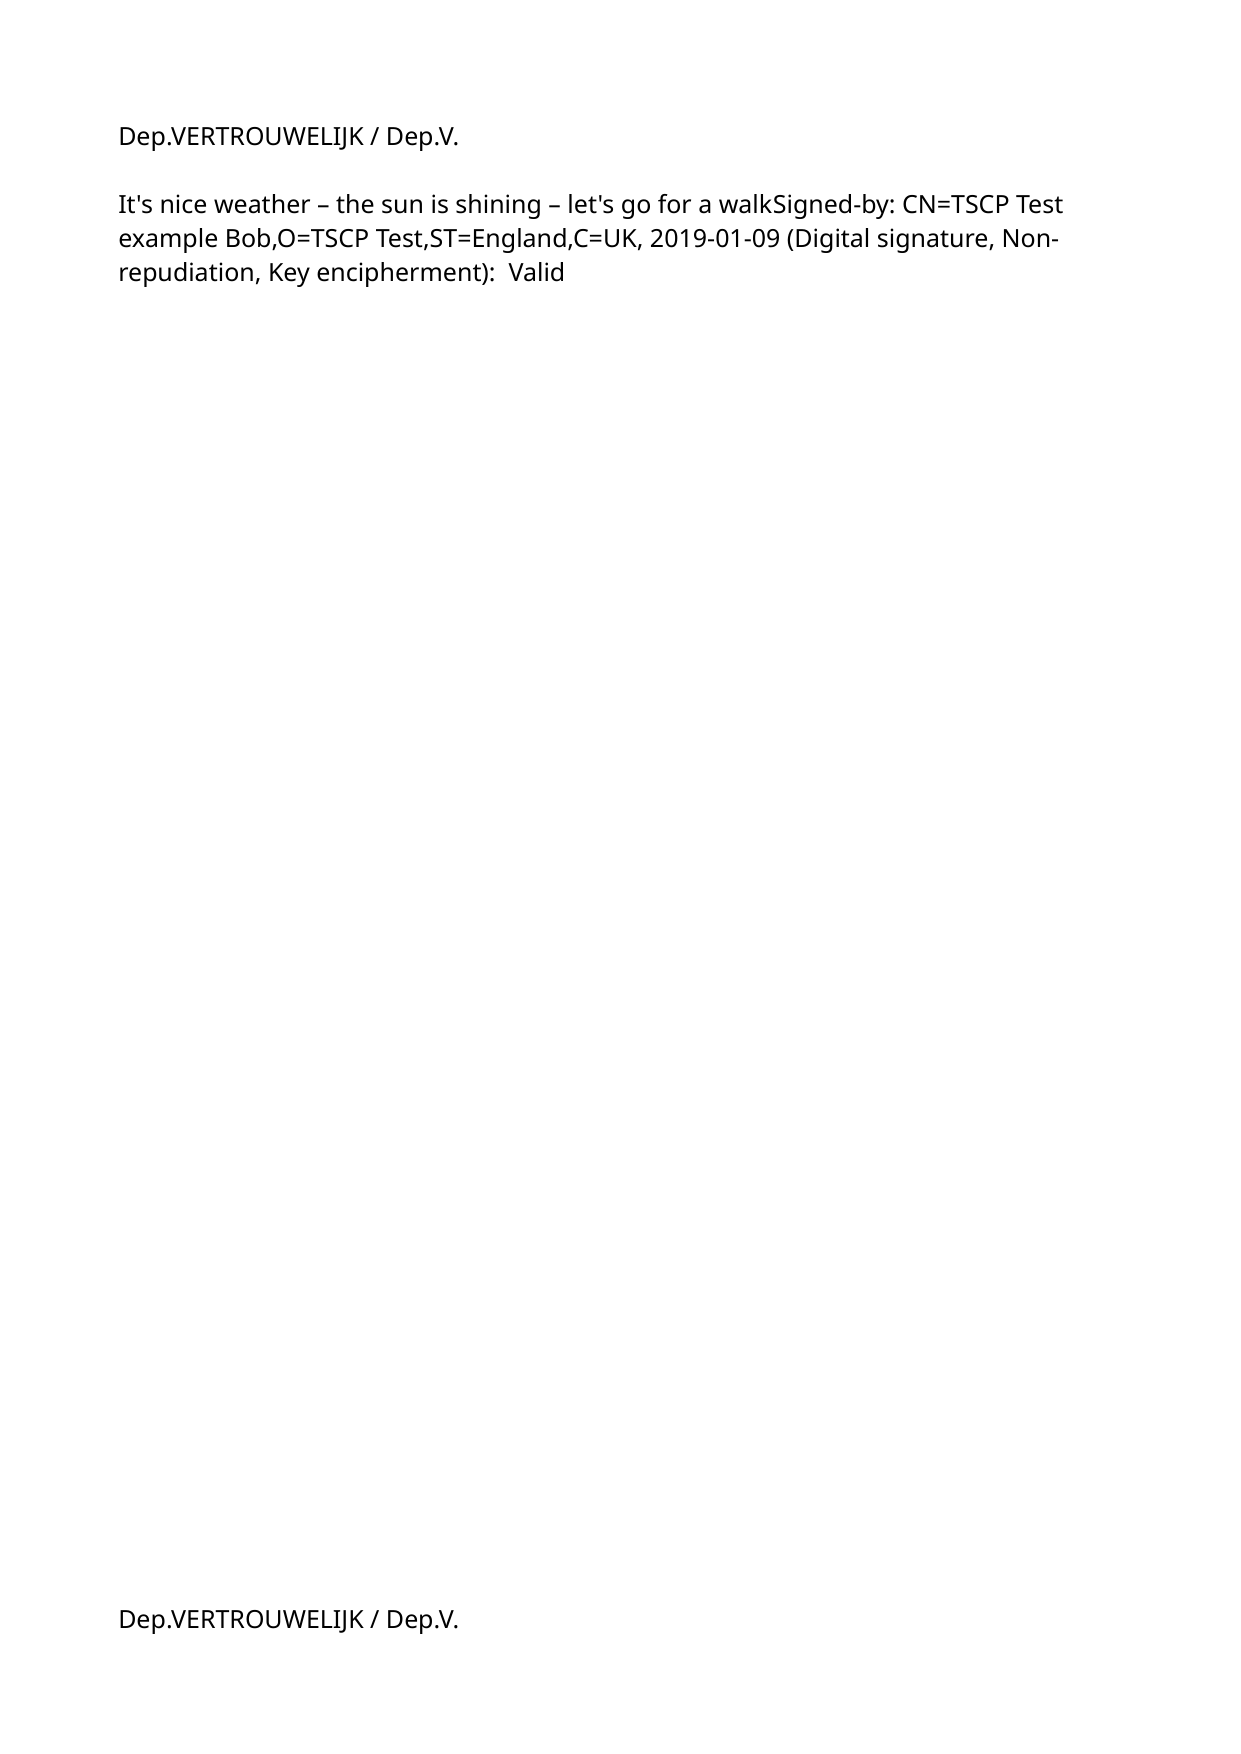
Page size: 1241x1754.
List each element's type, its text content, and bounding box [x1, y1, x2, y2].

text (DEPV Mind!)It's nice weather – the sun is shining – let's go for a walkSigned-by: CN=TSCP Test example Bob,O=TSCP Test,ST=England,C=UK, 2019-01-09 (Digital signature, Non-repudiation, Key encipherment): Valid [118, 186, 1122, 288]
